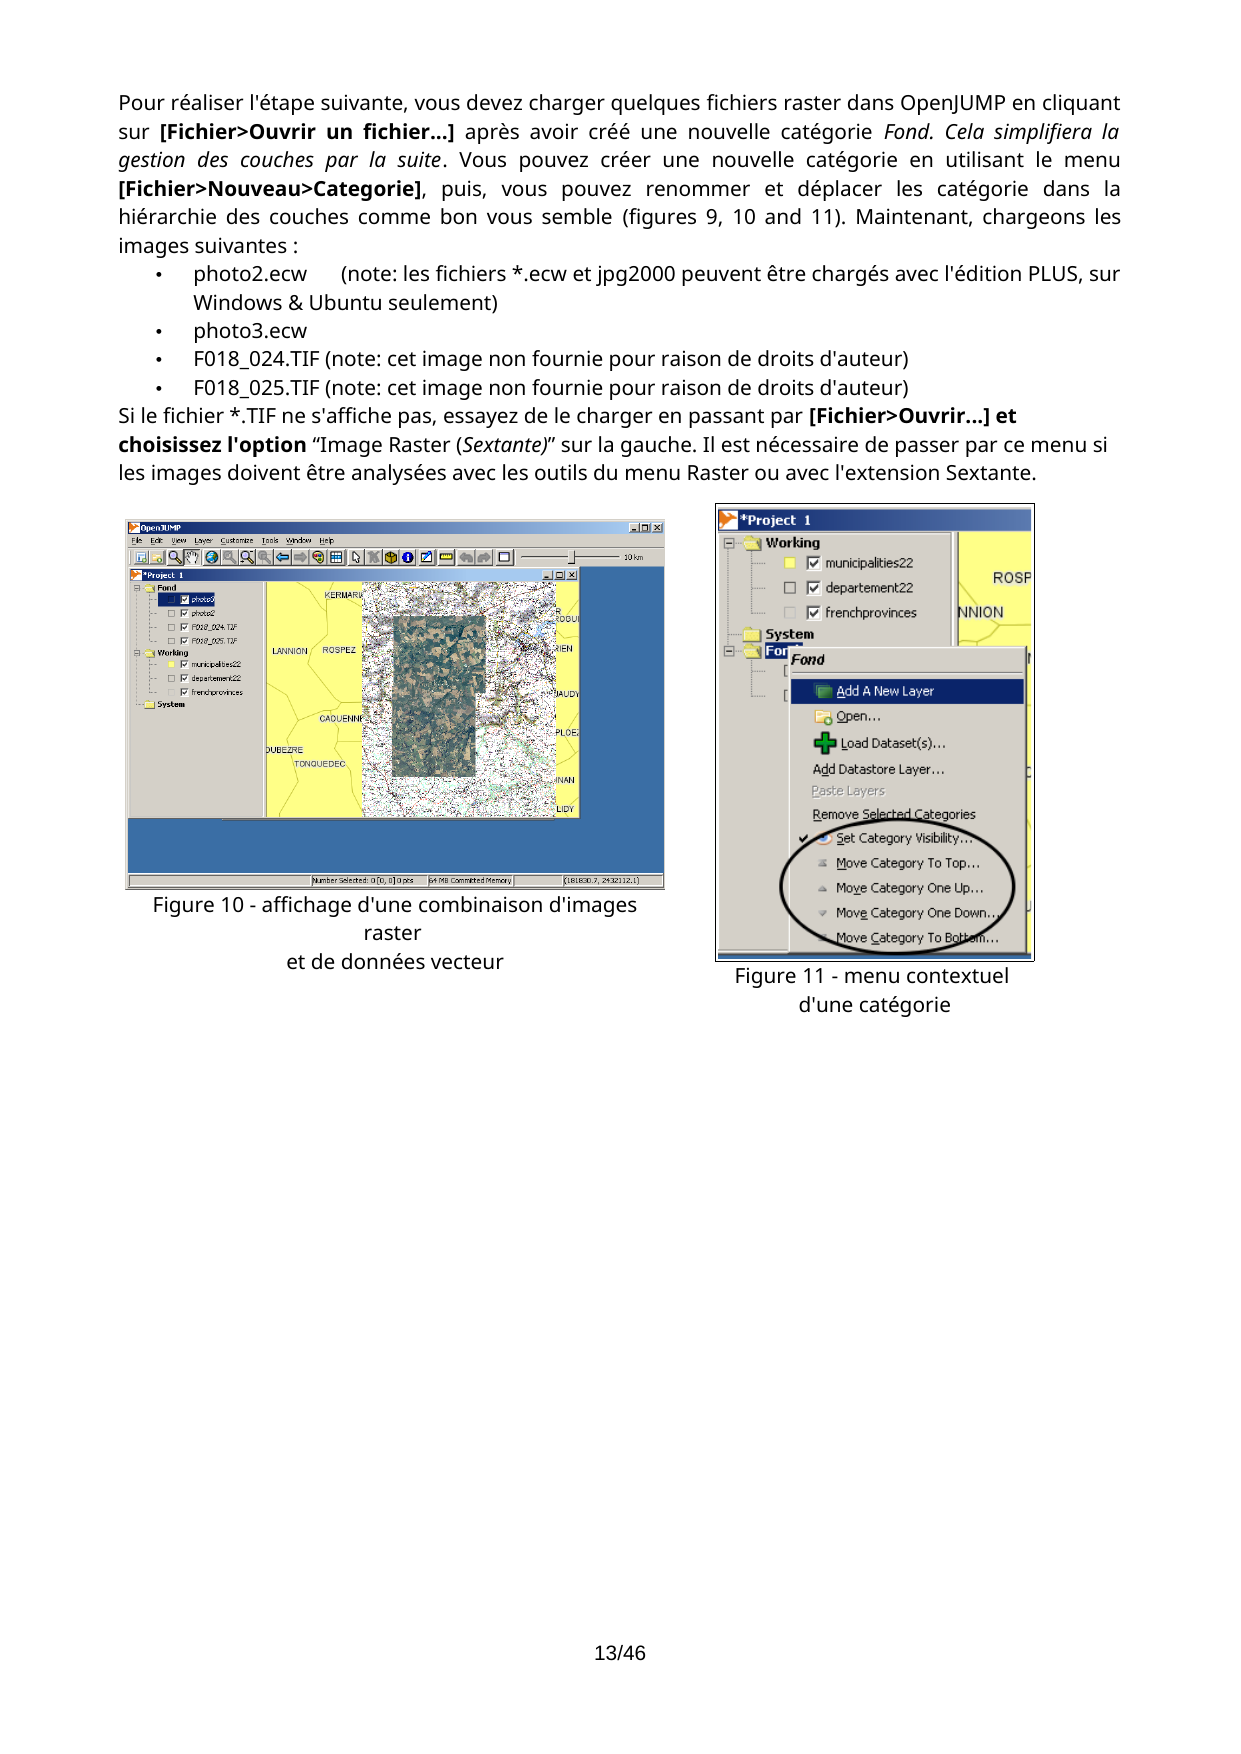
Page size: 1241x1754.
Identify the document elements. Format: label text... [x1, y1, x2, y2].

list photo2.ecw (note: les fichiers *.ecw et jpg2000 peuvent être chargés avec l'édition PLUS, sur Windows & Ubuntu seulement) [156, 259, 1122, 316]
list F018_024.TIF (note: cet image non fournie pour raison de droits d'auteur) [156, 344, 1122, 373]
text Figure 10 - affichage d'une combinaison d'images raster et de données vecteur [134, 890, 655, 975]
text [118, 510, 672, 984]
table_header [673, 487, 1085, 958]
table_header [118, 487, 672, 510]
list F018_025.TIF (note: cet image non fournie pour raison de droits d'auteur) [156, 373, 1122, 401]
text Si le fichier *.TIF ne s'affiche pas, essayez de le charger en passant par [Fichier>Ouvrir...] et choisissez l'option “Image Raster (Sextante)” sur la gauche. Il est nécessaire de passer par ce menu si les images doivent être analysées avec les outils du menu Raster ou avec l'extension Sextante. [118, 401, 1122, 487]
table_header [118, 984, 672, 1061]
picture [125, 519, 665, 890]
text Pour réaliser l'étape suivante, vous devez charger quelques fichiers raster dans OpenJUMP en cliquant sur [Fichier>Ouvrir un fichier...] après avoir créé une nouvelle catégorie Fond. Cela simplifiera la gestion des couches par la suite. Vous pouvez créer une nouvelle catégorie en utilisant le menu [Fichier>Nouveau>Categorie], puis, vous pouvez renommer et déplacer les catégorie dans la hiérarchie des couches comme bon vous semble (figures 9, 10 and 11). Maintenant, chargeons les images suivantes : [118, 88, 1122, 259]
picture [718, 506, 1032, 959]
list photo3.ecw [156, 316, 1122, 344]
table_header [673, 959, 1085, 1061]
